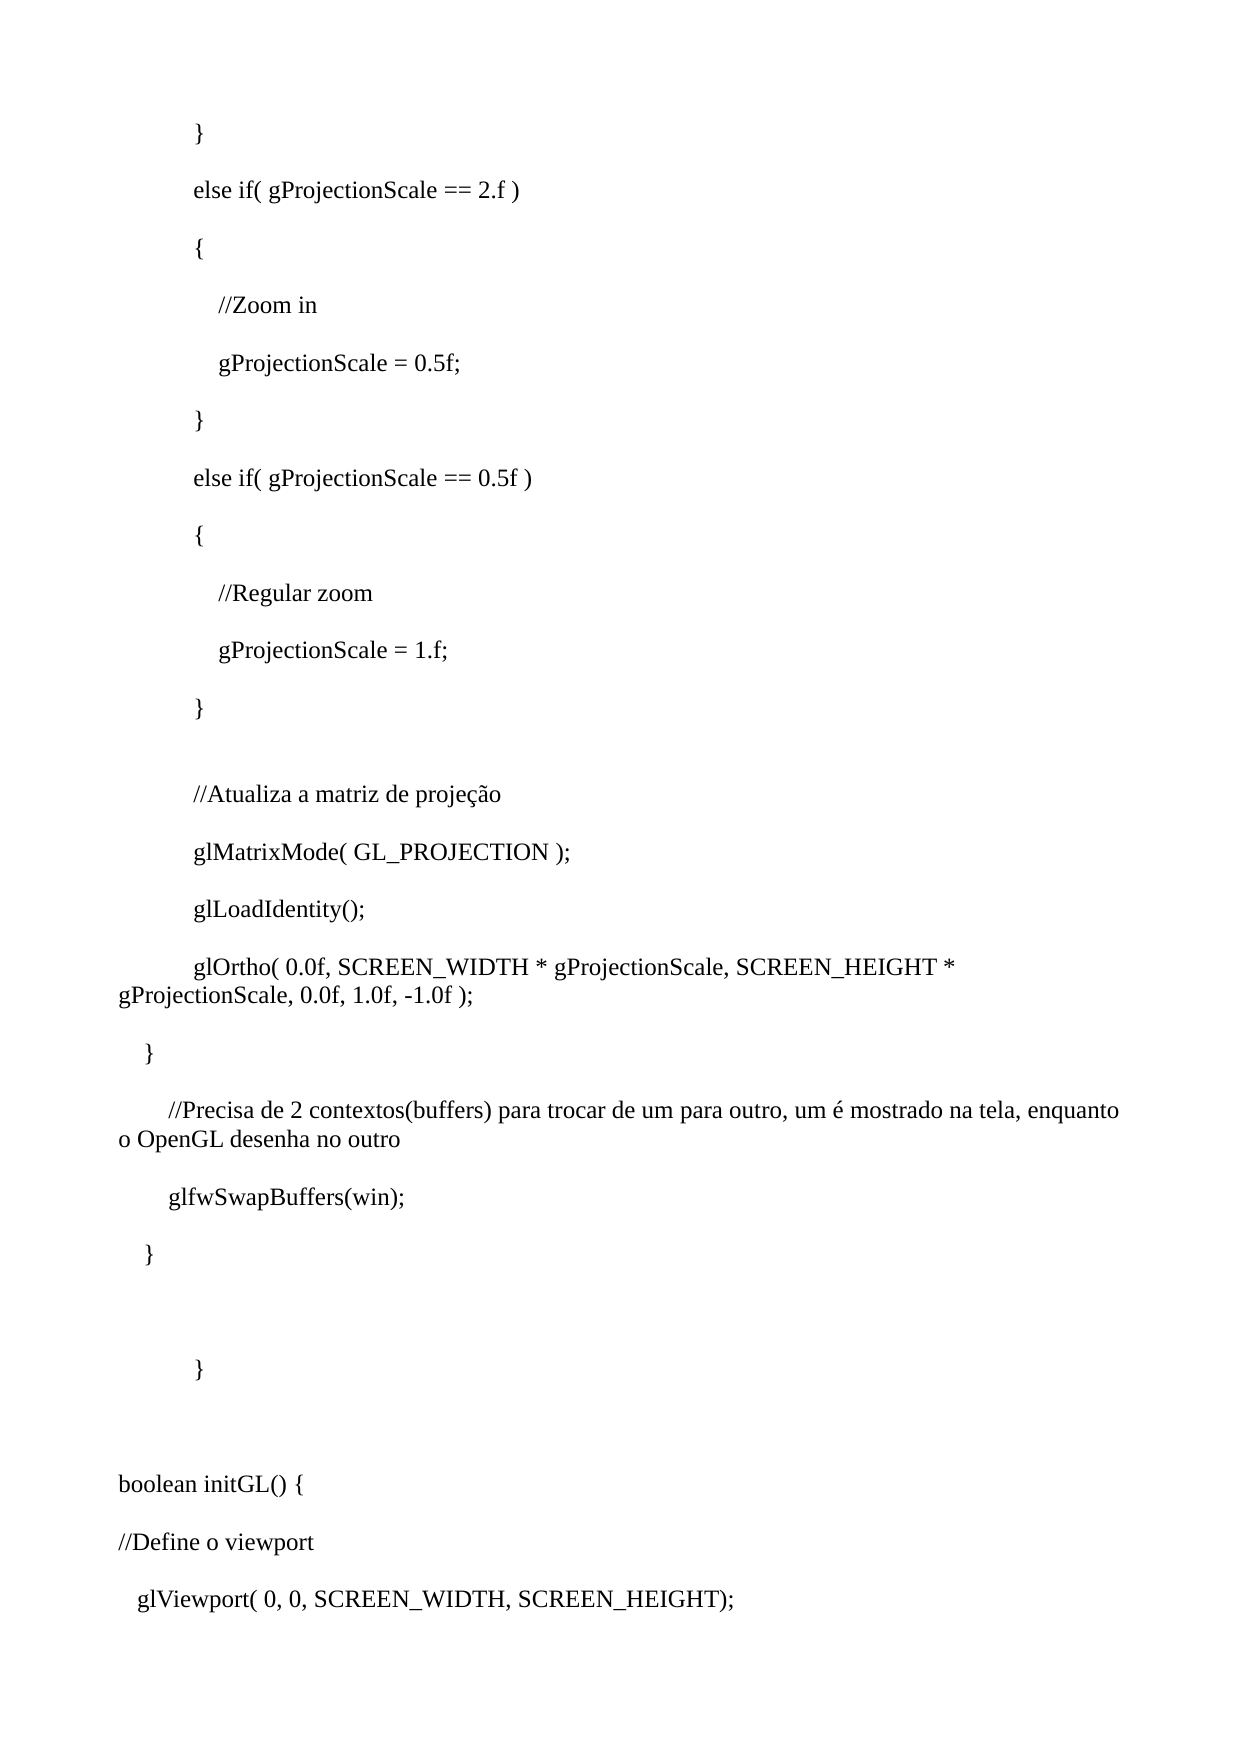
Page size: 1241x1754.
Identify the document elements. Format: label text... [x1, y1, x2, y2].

text //Define o viewport [118, 1527, 1122, 1556]
text } [118, 1354, 1122, 1383]
text else if( gProjectionScale == 0.5f ) [118, 463, 1122, 492]
text //Regular zoom [118, 578, 1122, 607]
text gProjectionScale = 0.5f; [118, 348, 1122, 377]
text glLoadIdentity(); [118, 894, 1122, 923]
text glViewport( 0, 0, SCREEN_WIDTH, SCREEN_HEIGHT); [118, 1584, 1122, 1613]
text glfwSwapBuffers(win); [118, 1182, 1122, 1211]
text } [118, 118, 1122, 147]
text } [118, 1038, 1122, 1067]
text //Zoom in [118, 291, 1122, 319]
text } [118, 1239, 1122, 1268]
text glMatrixMode( GL_PROJECTION ); [118, 837, 1122, 866]
text } [118, 406, 1122, 434]
text //Precisa de 2 contextos(buffers) para trocar de um para outro, um é mostrado na tela, enquanto o OpenGL desenha no outro [118, 1096, 1122, 1153]
text } [118, 693, 1122, 722]
text { [118, 233, 1122, 262]
text boolean initGL() { [118, 1469, 1122, 1498]
text glOrtho( 0.0f, SCREEN_WIDTH * gProjectionScale, SCREEN_HEIGHT * gProjectionScale, 0.0f, 1.0f, -1.0f ); [118, 952, 1122, 1009]
text //Atualiza a matriz de projeção [118, 779, 1122, 808]
text gProjectionScale = 1.f; [118, 636, 1122, 664]
text { [118, 521, 1122, 549]
text else if( gProjectionScale == 2.f ) [118, 176, 1122, 204]
